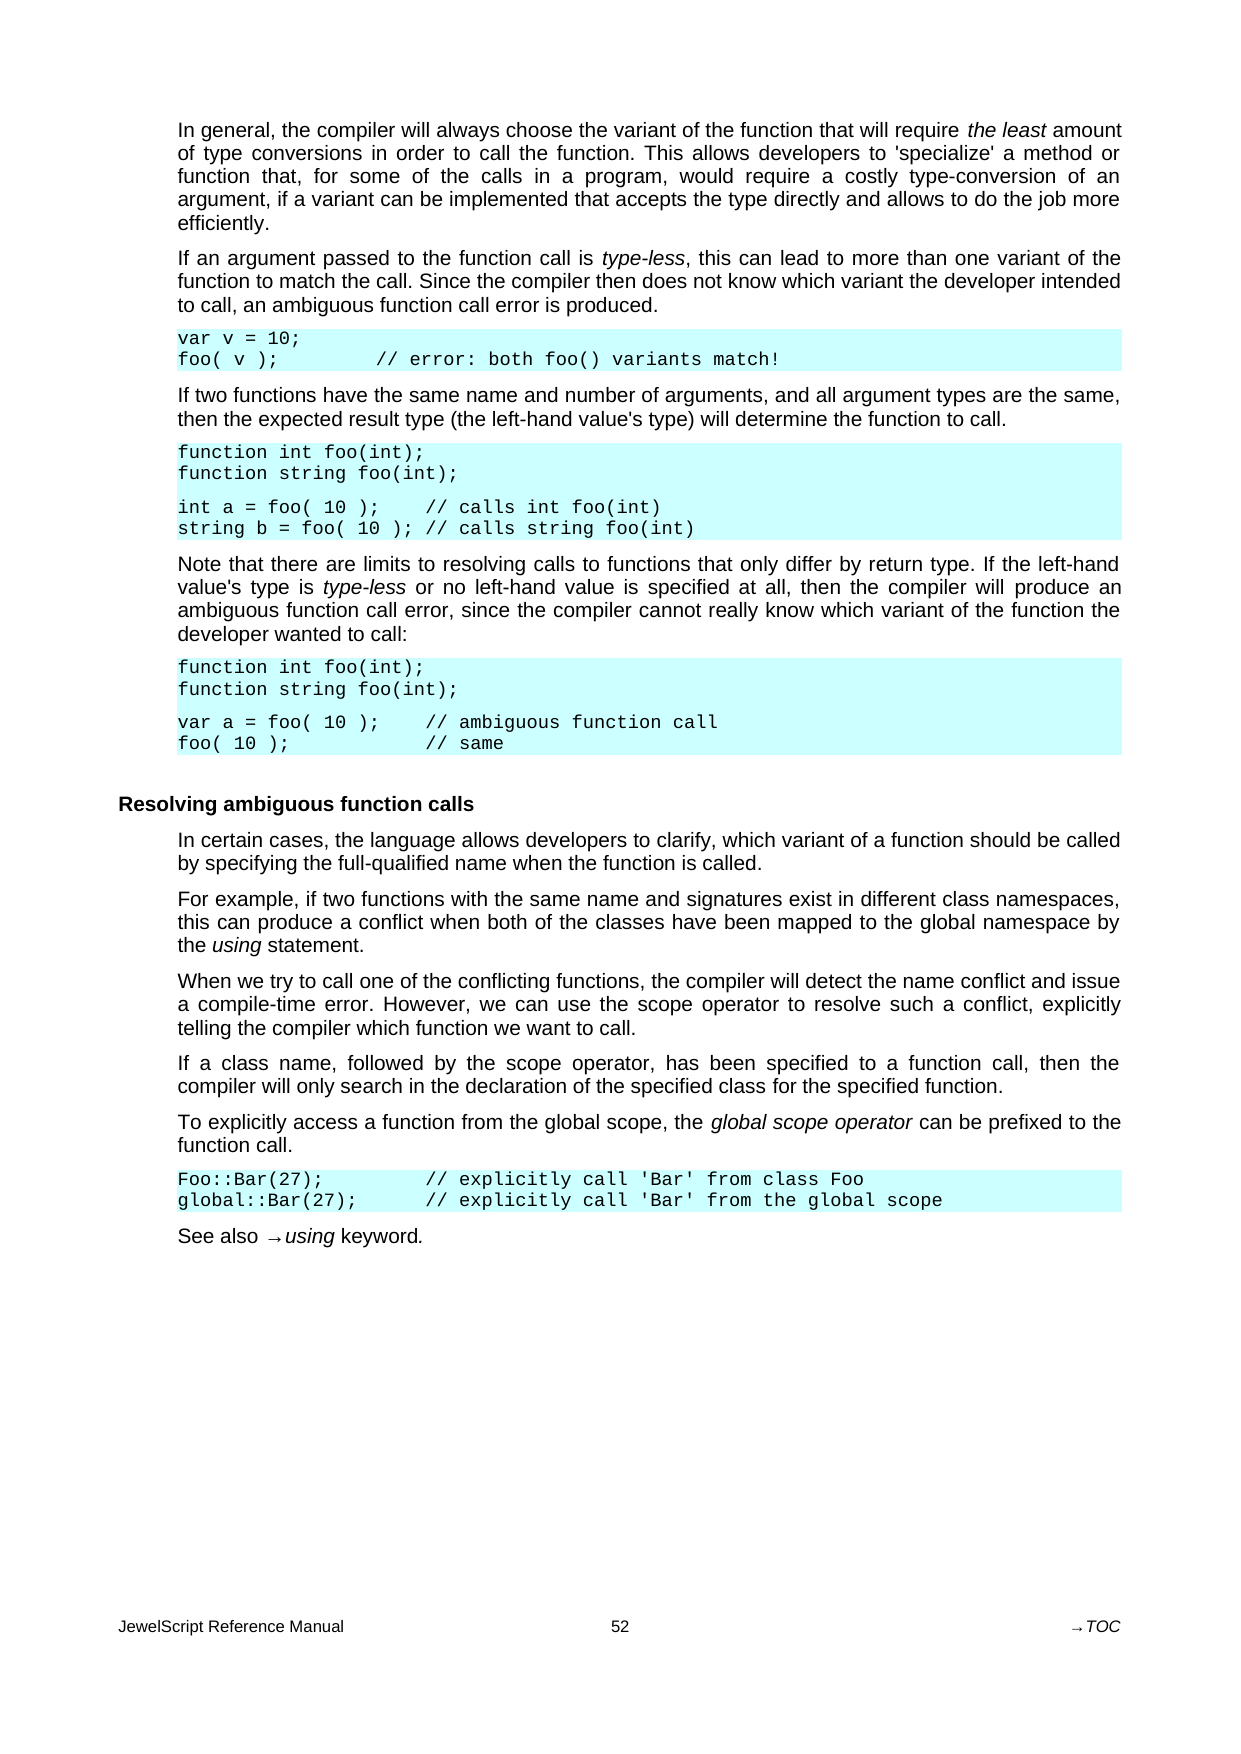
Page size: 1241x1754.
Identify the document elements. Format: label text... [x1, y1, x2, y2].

text In certain cases, the language allows developers to clarify, which variant of a function should be called by specifying the full-qualified name when the function is called. [177, 828, 1122, 875]
text To explicitly access a function from the global scope, the global scope operator can be prefixed to the function call. [177, 1111, 1122, 1157]
text int a = foo( 10 ); // calls int foo(int) string b = foo( 10 ); // calls string foo(int) [177, 498, 1122, 540]
text In general, the compiler will always choose the variant of the function that will require the least amount of type conversions in order to call the function. This allows developers to 'specialize' a method or function that, for some of the calls in a program, would require a costly type-conversion of an argument, if a variant can be implemented that accepts the type directly and allows to do the job more efficiently. [177, 118, 1122, 234]
text function int foo(int); function string foo(int); [177, 658, 1122, 701]
text If two functions have the same name and number of arguments, and all argument types are the same, then the expected result type (the left-hand value's type) will determine the function to call. [177, 384, 1122, 430]
text function int foo(int); function string foo(int); [177, 443, 1122, 485]
text For example, if two functions with the same name and signatures exist in different class namespaces, this can produce a conflict when both of the classes have been mapped to the global namespace by the using statement. [177, 887, 1122, 957]
text Note that there are limits to resolving calls to functions that only differ by return type. If the left-hand value's type is type-less or no left-hand value is specified at all, then the compiler will produce an ambiguous function call error, since the compiler cannot really know which variant of the function the developer wanted to call: [177, 553, 1122, 646]
text If an argument passed to the function call is type-less, this can lead to more than one variant of the function to match the call. Since the compiler then does not know which variant the developer intended to call, an ambiguous function call error is produced. [177, 247, 1122, 316]
text See also →using keyword. [177, 1225, 1122, 1248]
text var a = foo( 10 ); // ambiguous function call foo( 10 ); // same [177, 713, 1122, 755]
subtitle Resolving ambiguous function calls [118, 793, 1122, 816]
text Foo::Bar(27); // explicitly call 'Bar' from class Foo global::Bar(27); // explicitly call 'Bar' from the global scope [177, 1170, 1122, 1212]
text If a class name, followed by the scope operator, has been specified to a function call, then the compiler will only search in the declaration of the specified class for the specified function. [177, 1052, 1122, 1098]
text When we try to call one of the conflicting functions, the compiler will detect the name conflict and issue a compile-time error. However, we can use the scope operator to resolve such a conflict, explicitly telling the compiler which function we want to call. [177, 970, 1122, 1039]
text var v = 10; foo( v ); // error: both foo() variants match! [177, 329, 1122, 371]
